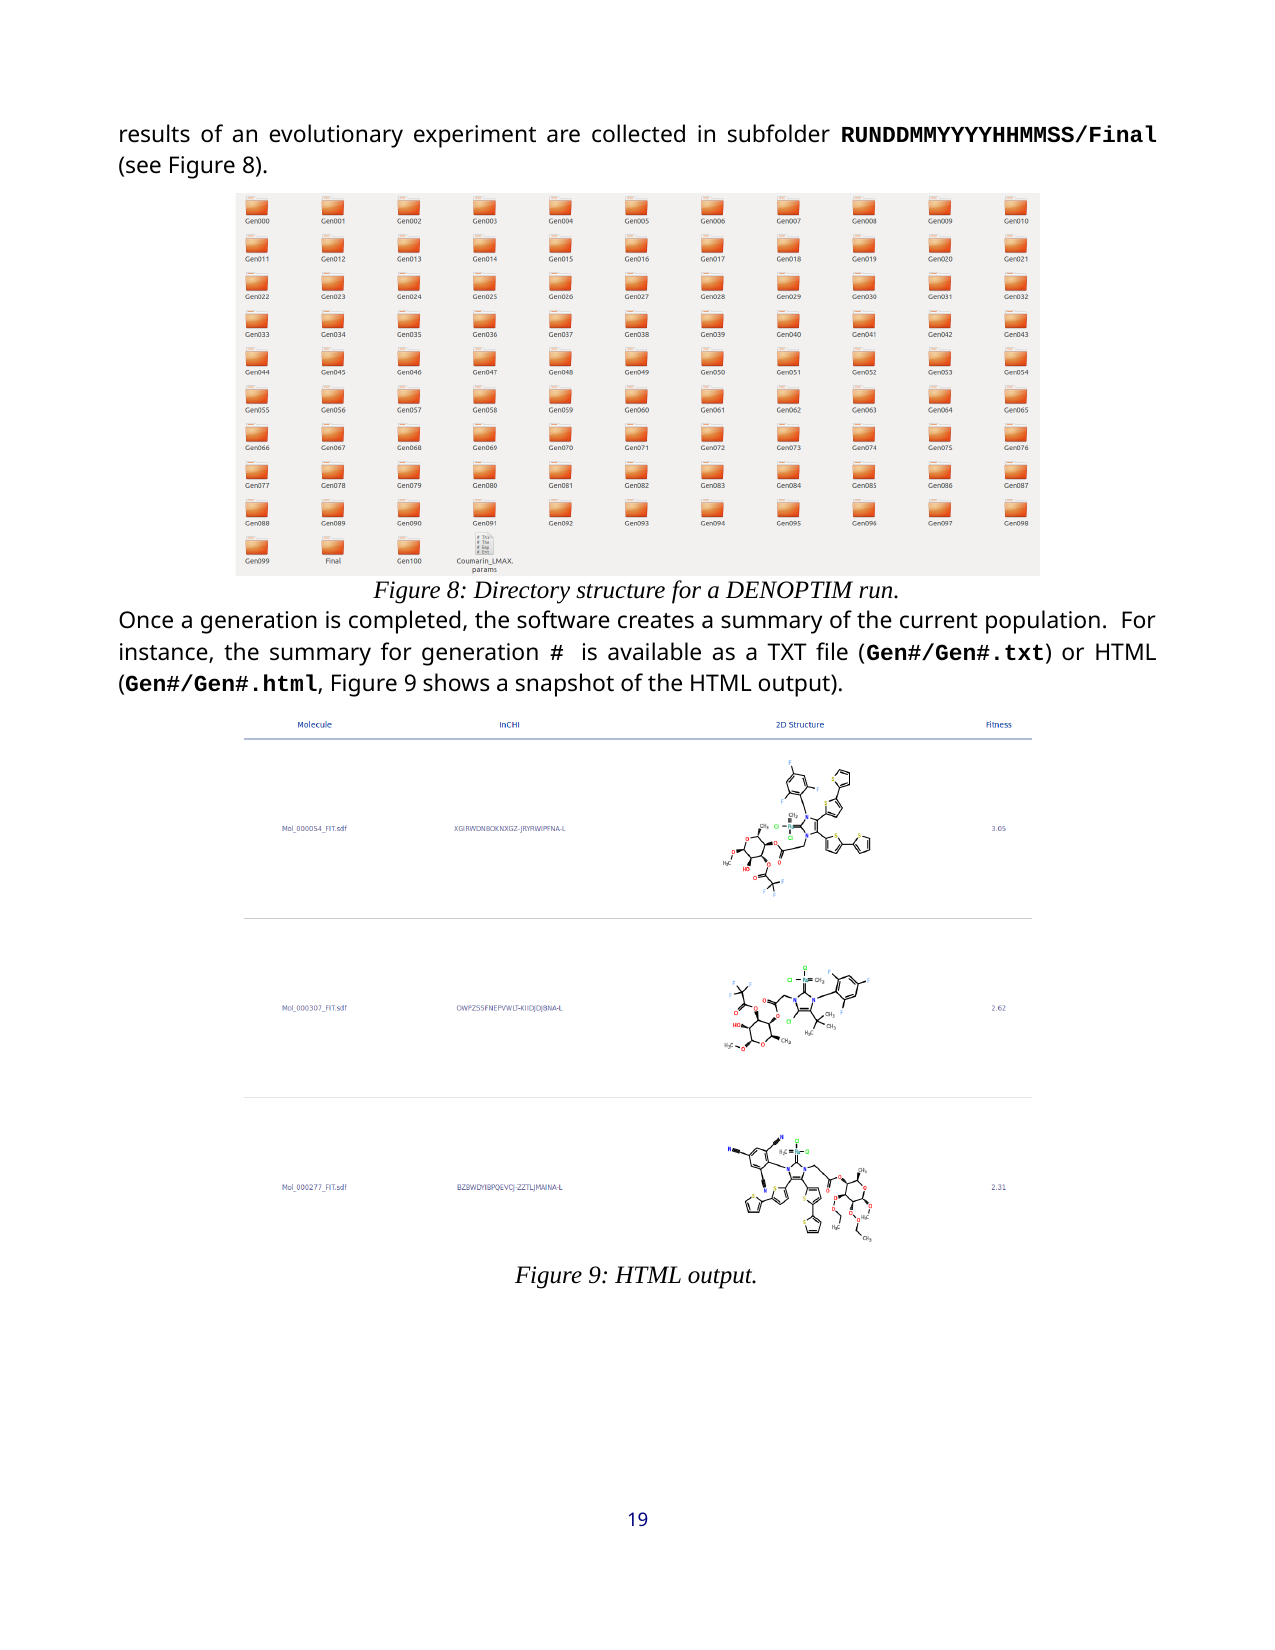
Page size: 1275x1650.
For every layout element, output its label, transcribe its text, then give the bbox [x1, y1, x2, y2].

text Once a generation is completed, the software creates a summary of the current population. For instance, the summary for generation # is available as a TXT file (Gen#/Gen#.txt) or HTML (Gen#/Gen#.html, Figure 9 shows a snapshot of the HTML output). [118, 604, 1157, 698]
picture [235, 193, 1040, 576]
picture [237, 710, 1039, 1260]
text Figure 9: HTML output. [237, 1260, 1038, 1289]
text results of an evolutionary experiment are collected in subfolder RUNDDMMYYYYHHMMSS/Final (see Figure 8). [118, 118, 1157, 181]
text Figure 8: Directory structure for a DENOPTIM run. [235, 576, 1040, 604]
